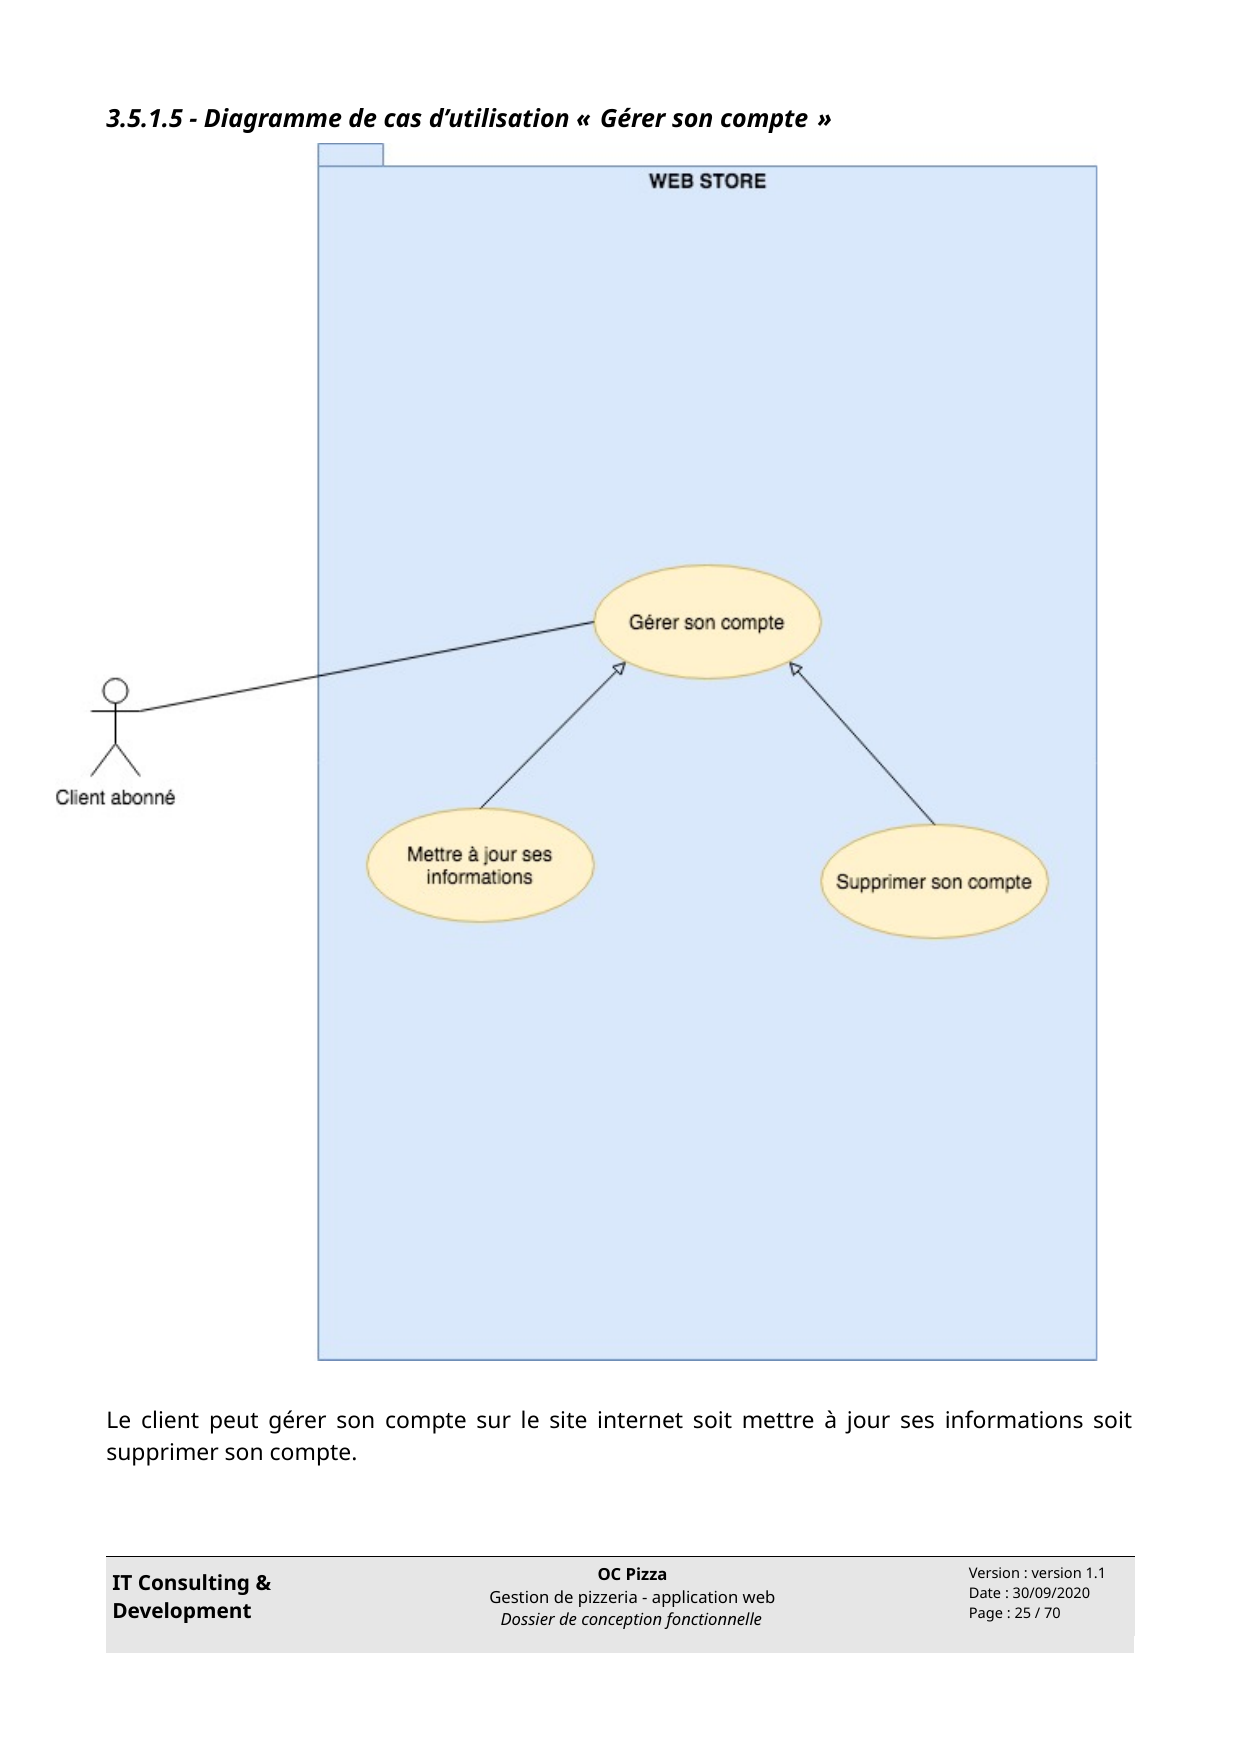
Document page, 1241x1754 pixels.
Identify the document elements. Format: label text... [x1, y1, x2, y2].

picture [55, 143, 1098, 1361]
text Le client peut gérer son compte sur le site internet soit mettre à jour ses informations soit supprimer son compte. [106, 1404, 1134, 1467]
subtitle Diagramme de cas d’utilisation « Gérer son compte » [106, 100, 1134, 134]
